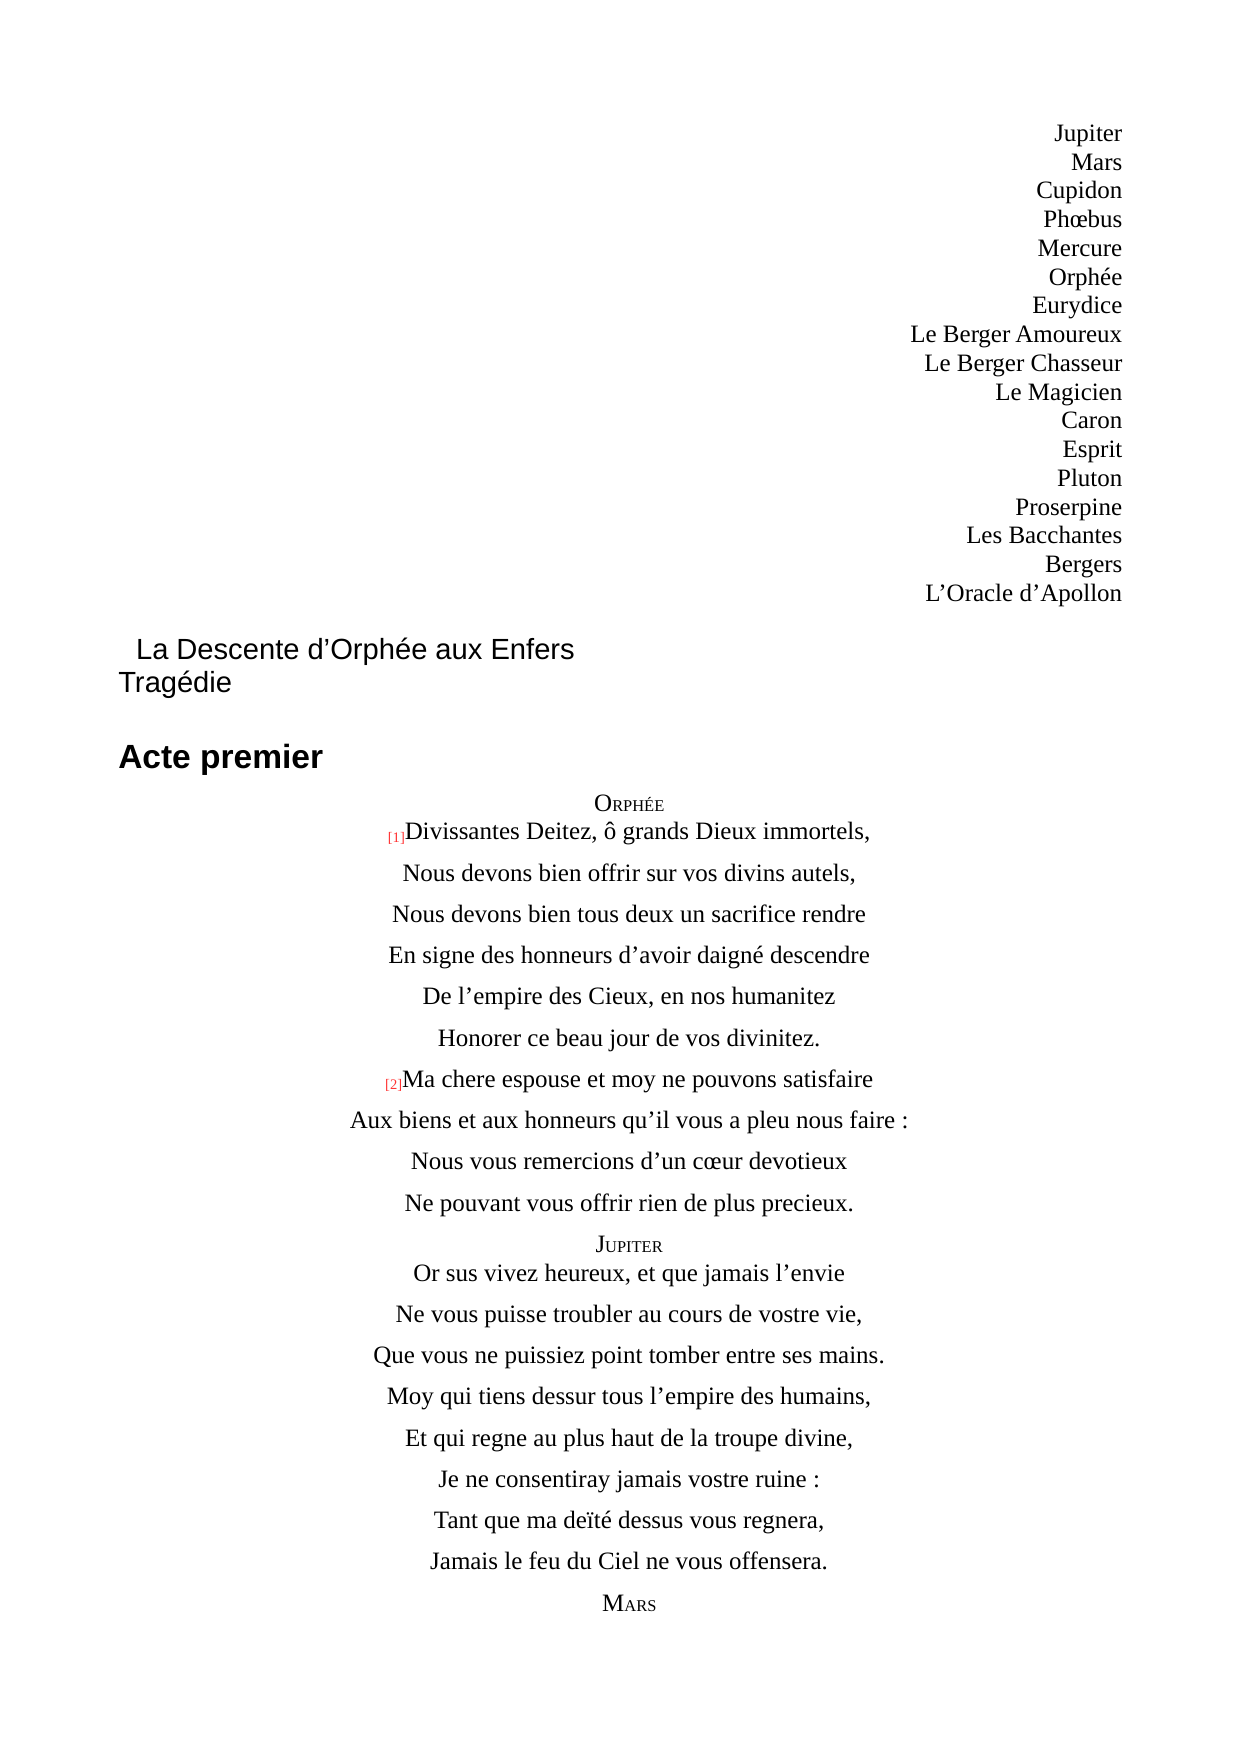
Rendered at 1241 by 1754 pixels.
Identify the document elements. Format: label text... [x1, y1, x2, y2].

text Pluton [177, 463, 1122, 492]
text L’Oracle d’Apollon [177, 578, 1122, 607]
text En signe des honneurs d’avoir daigné descendre [118, 940, 1122, 969]
text Moy qui tiens dessur tous l’empire des humains, [118, 1381, 1122, 1410]
text Honorer ce beau jour de vos divinitez. [118, 1023, 1122, 1051]
text Ne vous puisse troubler au cours de vostre vie, [118, 1299, 1122, 1328]
text Que vous ne puissiez point tomber entre ses mains. [118, 1340, 1122, 1369]
text Et qui regne au plus haut de la troupe divine, [118, 1423, 1122, 1451]
text Bergers [177, 549, 1122, 578]
text Je ne consentiray jamais vostre ruine : [118, 1464, 1122, 1493]
text Or sus vivez heureux, et que jamais l’envie [118, 1258, 1122, 1286]
text Mercure [177, 233, 1122, 262]
text Mars [177, 147, 1122, 176]
text De l’empire des Cieux, en nos humanitez [118, 981, 1122, 1010]
text Nous vous remercions d’un cœur devotieux [118, 1146, 1122, 1175]
text [2]Ma chere espouse et moy ne pouvons satisfaire [118, 1064, 1122, 1093]
text Les Bacchantes [177, 521, 1122, 549]
text Jamais le feu du Ciel ne vous offensera. [118, 1546, 1122, 1575]
text Esprit [177, 434, 1122, 463]
subtitle La Descente d’Orphée aux Enfers Tragédie [118, 632, 1122, 699]
text Orphée [118, 788, 1122, 816]
text Tant que ma deïté dessus vous regnera, [118, 1505, 1122, 1534]
text Jupiter [118, 1229, 1122, 1258]
text Le Magicien [177, 377, 1122, 406]
text Mars [118, 1588, 1122, 1616]
text Proserpine [177, 492, 1122, 521]
subtitle Acte premier [118, 736, 1122, 775]
text Eurydice [177, 291, 1122, 319]
text Jupiter [177, 118, 1122, 147]
text Nous devons bien offrir sur vos divins autels, [118, 858, 1122, 886]
text Phœbus [177, 204, 1122, 233]
text Le Berger Amoureux [177, 319, 1122, 348]
text Cupidon [177, 176, 1122, 204]
text Orphée [177, 262, 1122, 291]
text Ne pouvant vous offrir rien de plus precieux. [118, 1188, 1122, 1216]
text Nous devons bien tous deux un sacrifice rendre [118, 899, 1122, 928]
text [1]Divissantes Deitez, ô grands Dieux immortels, [118, 816, 1122, 845]
text Le Berger Chasseur [177, 348, 1122, 377]
text Caron [177, 406, 1122, 434]
text Aux biens et aux honneurs qu’il vous a pleu nous faire : [118, 1105, 1122, 1134]
